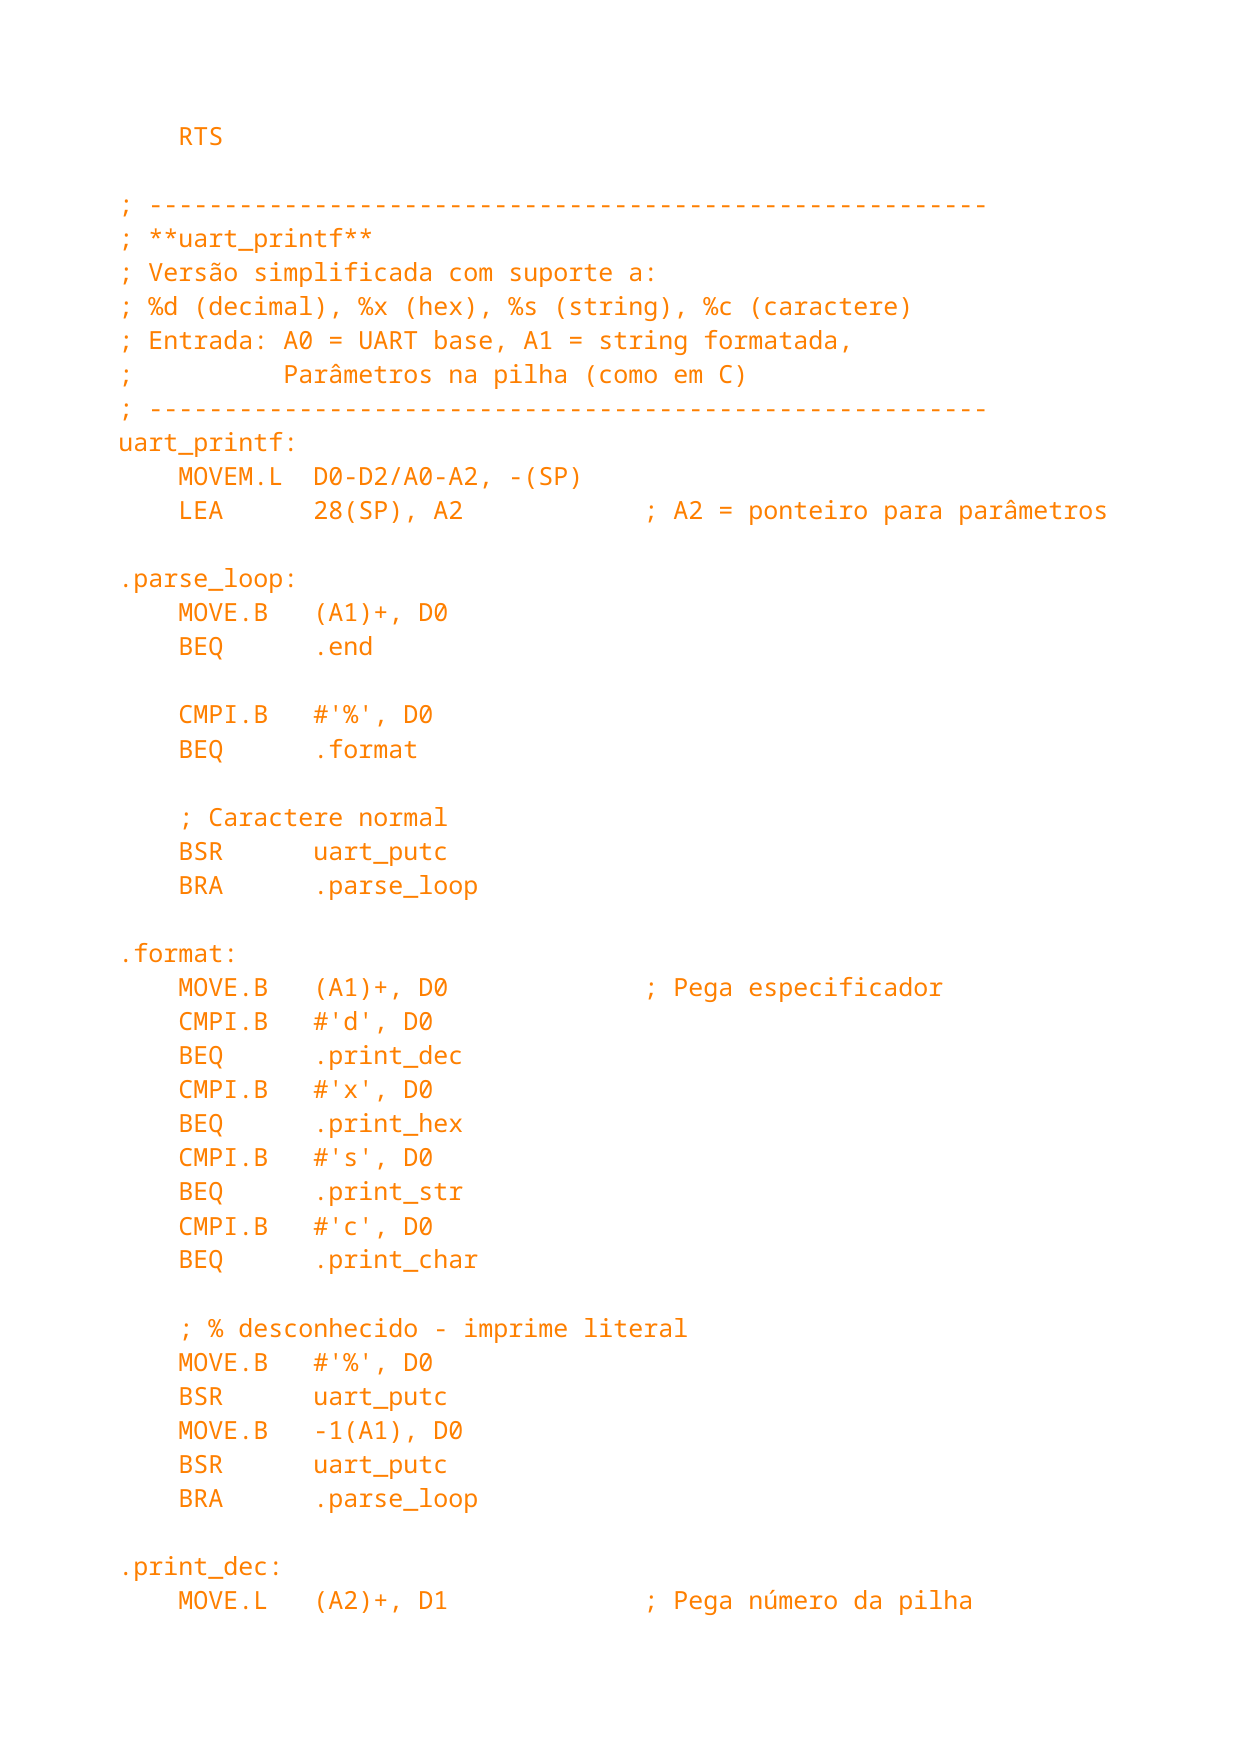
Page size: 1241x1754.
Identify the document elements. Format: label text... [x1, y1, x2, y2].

text ; Versão simplificada com suporte a: [118, 254, 1122, 288]
text RTS [118, 118, 1122, 152]
text MOVE.L (A2)+, D1 ; Pega número da pilha [118, 1583, 1122, 1617]
text ; % desconhecido - imprime literal [118, 1310, 1122, 1344]
text uart_printf: [118, 425, 1122, 459]
text ; Parâmetros na pilha (como em C) [118, 357, 1122, 391]
text BEQ .print_dec [118, 1038, 1122, 1072]
text .parse_loop: [118, 561, 1122, 595]
text BRA .parse_loop [118, 867, 1122, 902]
text MOVE.B (A1)+, D0 [118, 595, 1122, 629]
text .print_dec: [118, 1549, 1122, 1583]
text CMPI.B #'%', D0 [118, 697, 1122, 731]
text BEQ .print_hex [118, 1106, 1122, 1140]
text ; **uart_printf** [118, 220, 1122, 254]
text BEQ .print_char [118, 1242, 1122, 1276]
text BEQ .print_str [118, 1174, 1122, 1208]
text MOVE.B -1(A1), D0 [118, 1412, 1122, 1447]
text .format: [118, 936, 1122, 970]
text ; %d (decimal), %x (hex), %s (string), %c (caractere) [118, 288, 1122, 322]
text ; -------------------------------------------------------- [118, 186, 1122, 220]
text MOVEM.L D0-D2/A0-A2, -(SP) [118, 459, 1122, 493]
text CMPI.B #'d', D0 [118, 1004, 1122, 1038]
text CMPI.B #'c', D0 [118, 1208, 1122, 1242]
text MOVE.B #'%', D0 [118, 1344, 1122, 1378]
text ; -------------------------------------------------------- [118, 391, 1122, 425]
text MOVE.B (A1)+, D0 ; Pega especificador [118, 970, 1122, 1004]
text BSR uart_putc [118, 833, 1122, 867]
text BSR uart_putc [118, 1378, 1122, 1412]
text BEQ .end [118, 629, 1122, 663]
text BRA .parse_loop [118, 1481, 1122, 1515]
text CMPI.B #'s', D0 [118, 1140, 1122, 1174]
text CMPI.B #'x', D0 [118, 1072, 1122, 1106]
text LEA 28(SP), A2 ; A2 = ponteiro para parâmetros [118, 493, 1122, 527]
text BSR uart_putc [118, 1447, 1122, 1481]
text ; Caractere normal [118, 799, 1122, 833]
text ; Entrada: A0 = UART base, A1 = string formatada, [118, 322, 1122, 357]
text BEQ .format [118, 731, 1122, 765]
